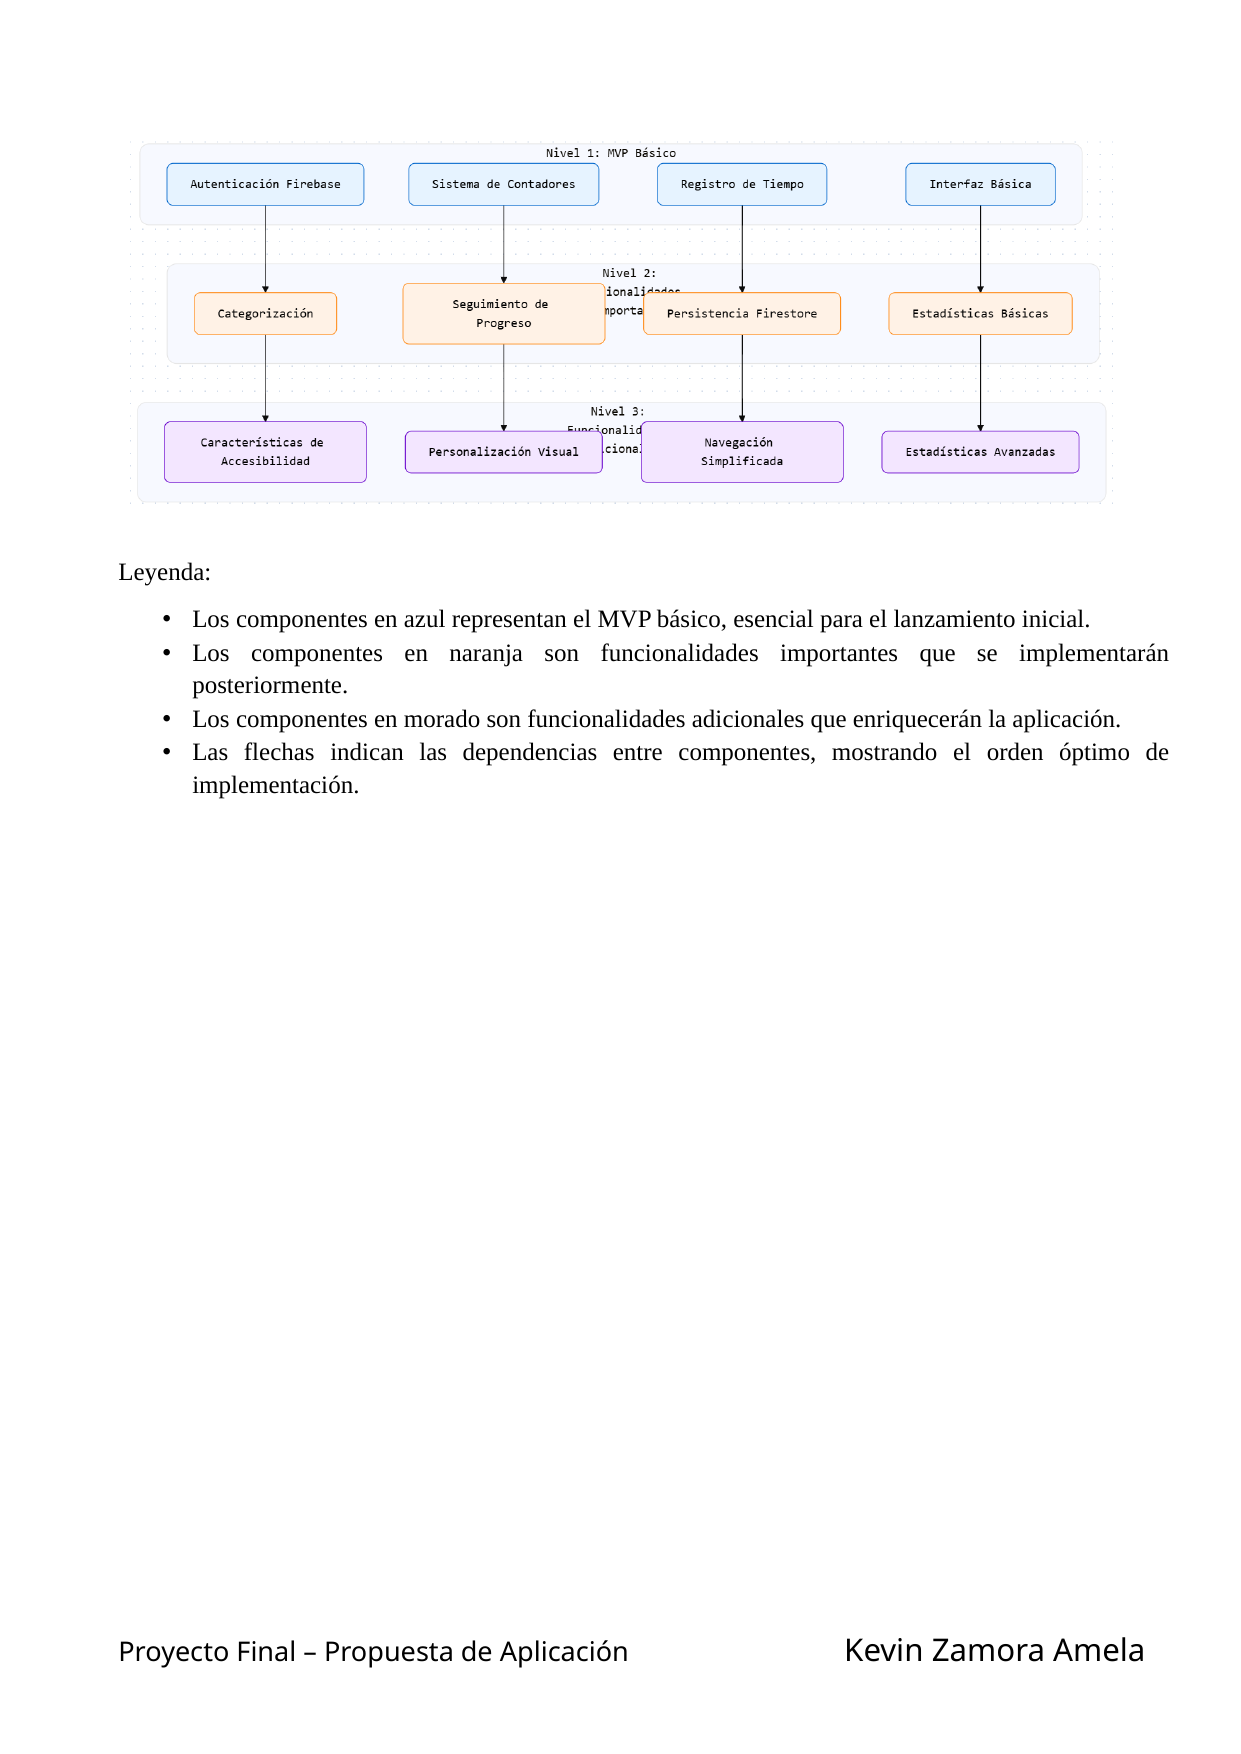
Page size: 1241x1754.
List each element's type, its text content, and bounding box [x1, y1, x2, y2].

list Las flechas indican las dependencias entre componentes, mostrando el orden óptimo de implementación. [162, 737, 1170, 798]
text Leyenda: [118, 557, 1170, 586]
picture [119, 134, 1117, 506]
list Los componentes en naranja son funcionalidades importantes que se implementarán posteriormente. [162, 638, 1170, 699]
list Los componentes en azul representan el MVP básico, esencial para el lanzamiento inicial. [162, 604, 1170, 633]
list Los componentes en morado son funcionalidades adicionales que enriquecerán la aplicación. [162, 704, 1170, 732]
